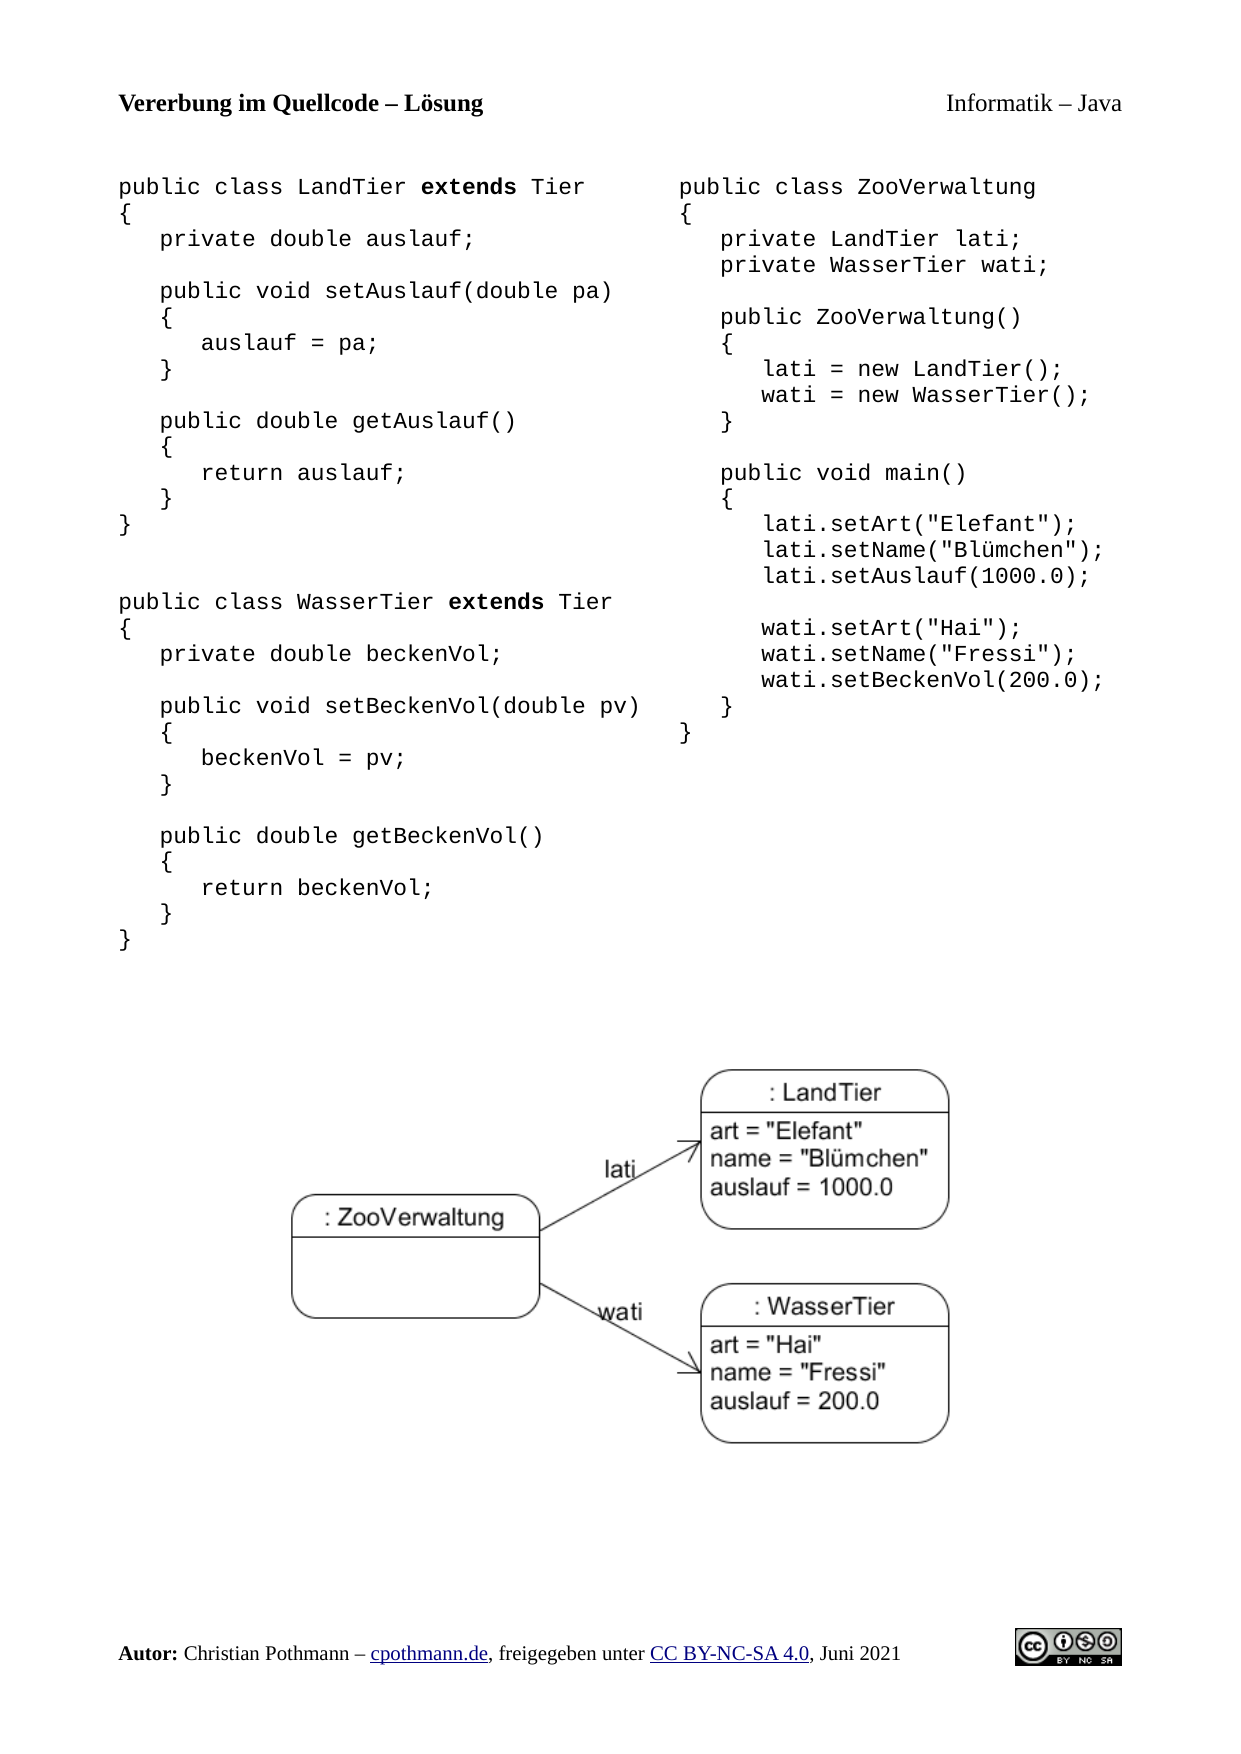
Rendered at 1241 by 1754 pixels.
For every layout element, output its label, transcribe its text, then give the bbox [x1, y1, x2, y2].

table_header public class LandTier extends Tier { private double auslauf; public void setAuslauf(double pa) { auslauf = pa; } public double getAuslauf() { return auslauf; } } public class WasserTier extends Tier { private double beckenVol; public void setBeckenVol(double pv) { beckenVol = pv; } public double getBeckenVol() { return beckenVol; } } [118, 176, 678, 954]
table_header public class ZooVerwaltung { private LandTier lati; private WasserTier wati; public ZooVerwaltung() { lati = new LandTier(); wati = new WasserTier(); } public void main() { lati.setArt("Elefant"); lati.setName("Blümchen"); lati.setAuslauf(1000.0); wati.setArt("Hai"); wati.setName("Fressi"); wati.setBeckenVol(200.0); } } [679, 176, 1122, 954]
picture [290, 1068, 950, 1445]
picture [1015, 1628, 1122, 1666]
text Autor: Christian Pothmann – cpothmann.de, freigegeben unter CC BY-NC-SA 4.0, Juni 2021 [118, 1641, 1015, 1665]
